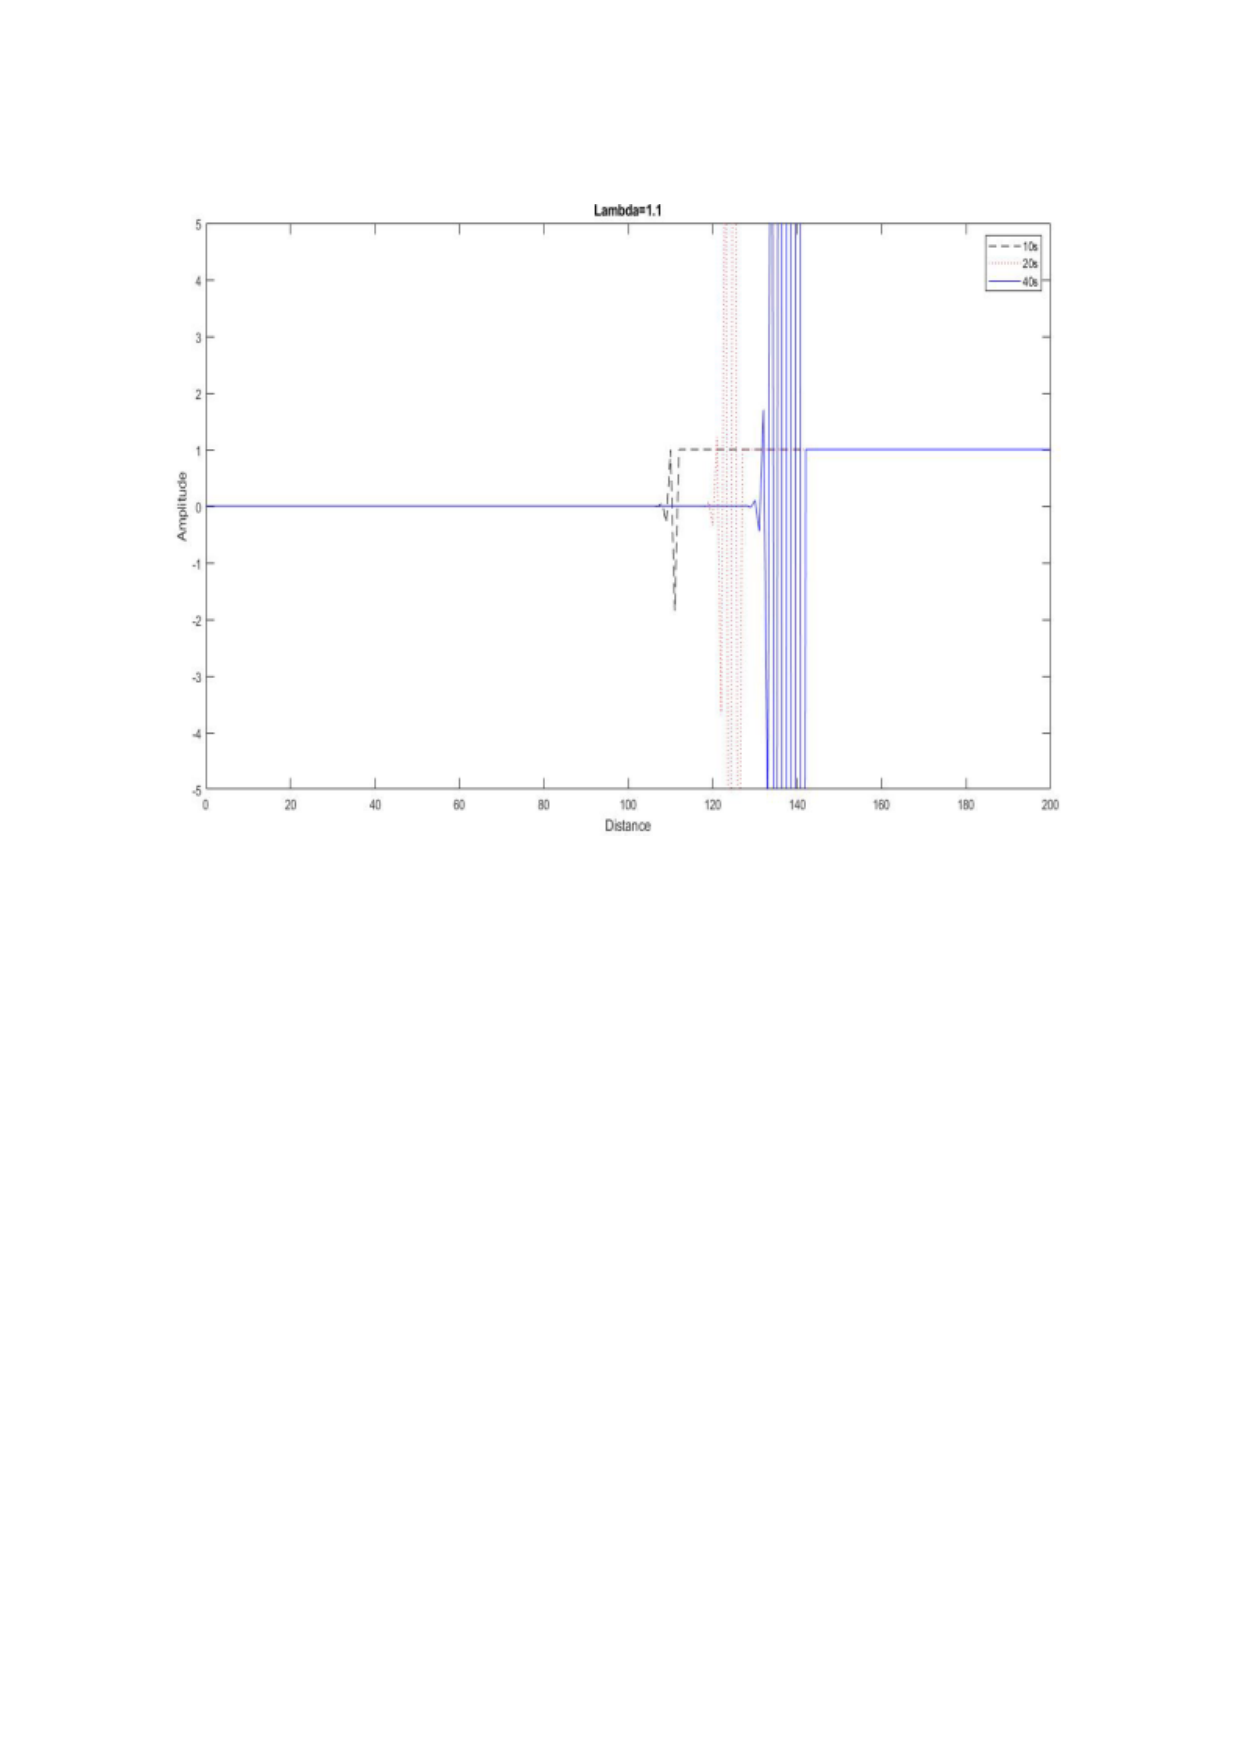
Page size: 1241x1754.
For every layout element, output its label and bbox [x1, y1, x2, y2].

picture [173, 204, 1067, 836]
